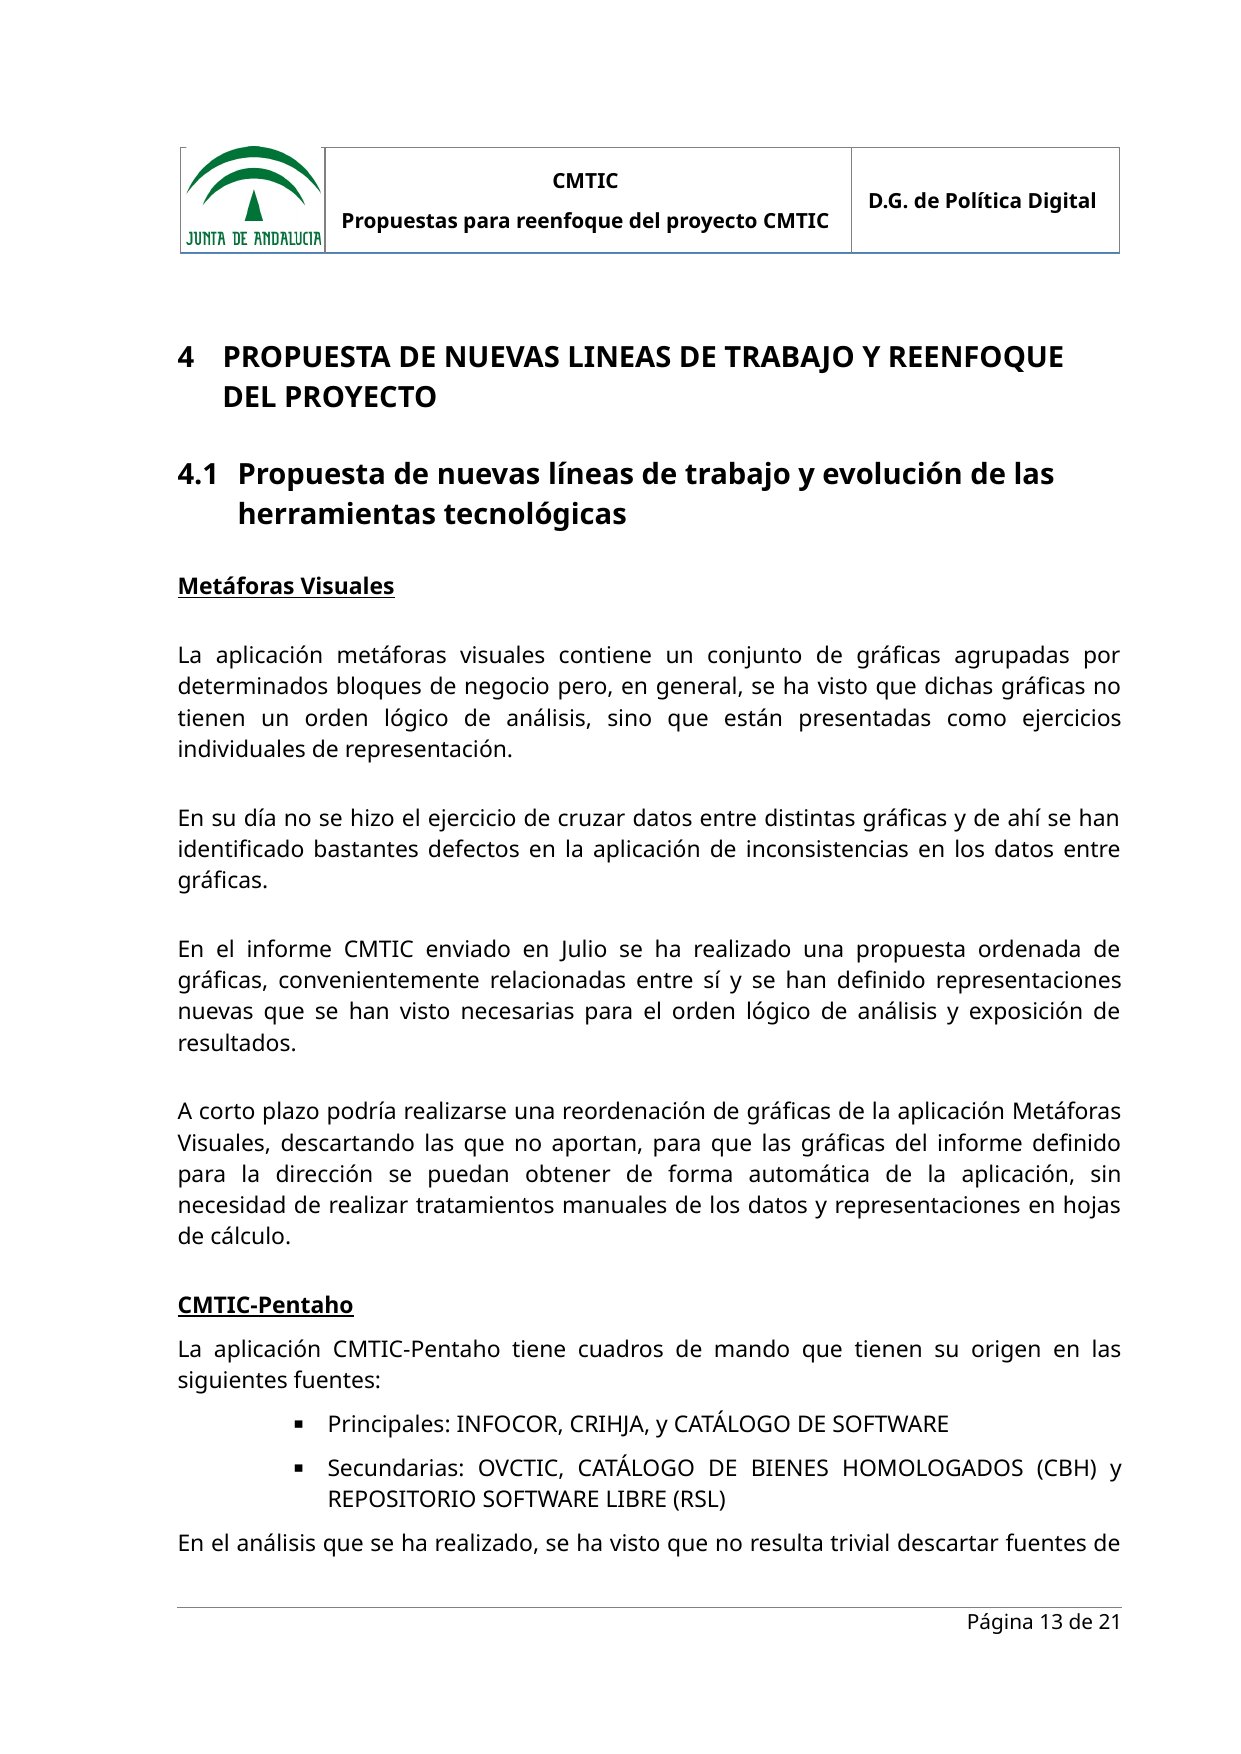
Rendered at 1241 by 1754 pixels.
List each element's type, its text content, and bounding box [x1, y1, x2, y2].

text En el informe CMTIC enviado en Julio se ha realizado una propuesta ordenada de gráficas, convenientemente relacionadas entre sí y se han definido representaciones nuevas que se han visto necesarias para el orden lógico de análisis y exposición de resultados. [177, 933, 1122, 1058]
text A corto plazo podría realizarse una reordenación de gráficas de la aplicación Metáforas Visuales, descartando las que no aportan, para que las gráficas del informe definido para la dirección se puedan obtener de forma automática de la aplicación, sin necesidad de realizar tratamientos manuales de los datos y representaciones en hojas de cálculo. [177, 1095, 1122, 1251]
text La aplicación CMTIC-Pentaho tiene cuadros de mando que tienen su origen en las siguientes fuentes: [177, 1333, 1122, 1395]
list Principales: INFOCOR, CRIHJA, y CATÁLOGO DE SOFTWARE [290, 1408, 1122, 1439]
text En su día no se hizo el ejercicio de cruzar datos entre distintas gráficas y de ahí se han identificado bastantes defectos en la aplicación de inconsistencias en los datos entre gráficas. [177, 801, 1122, 895]
subtitle PROPUESTA DE NUEVAS LINEAS DE TRABAJO Y REENFOQUE DEL PROYECTO [177, 336, 1122, 416]
list Secundarias: OVCTIC, CATÁLOGO DE BIENES HOMOLOGADOS (CBH) y REPOSITORIO SOFTWARE LIBRE (RSL) [290, 1451, 1122, 1514]
text En el análisis que se ha realizado, se ha visto que no resulta trivial descartar fuentes de [177, 1526, 1122, 1558]
text Metáforas Visuales [177, 570, 1122, 601]
picture [186, 146, 321, 245]
text CMTIC-Pentaho [177, 1289, 1122, 1320]
text La aplicación metáforas visuales contiene un conjunto de gráficas agrupadas por determinados bloques de negocio pero, en general, se ha visto que dichas gráficas no tienen un orden lógico de análisis, sino que están presentadas como ejercicios individuales de representación. [177, 639, 1122, 764]
subtitle Propuesta de nuevas líneas de trabajo y evolución de las herramientas tecnológicas [177, 453, 1122, 533]
